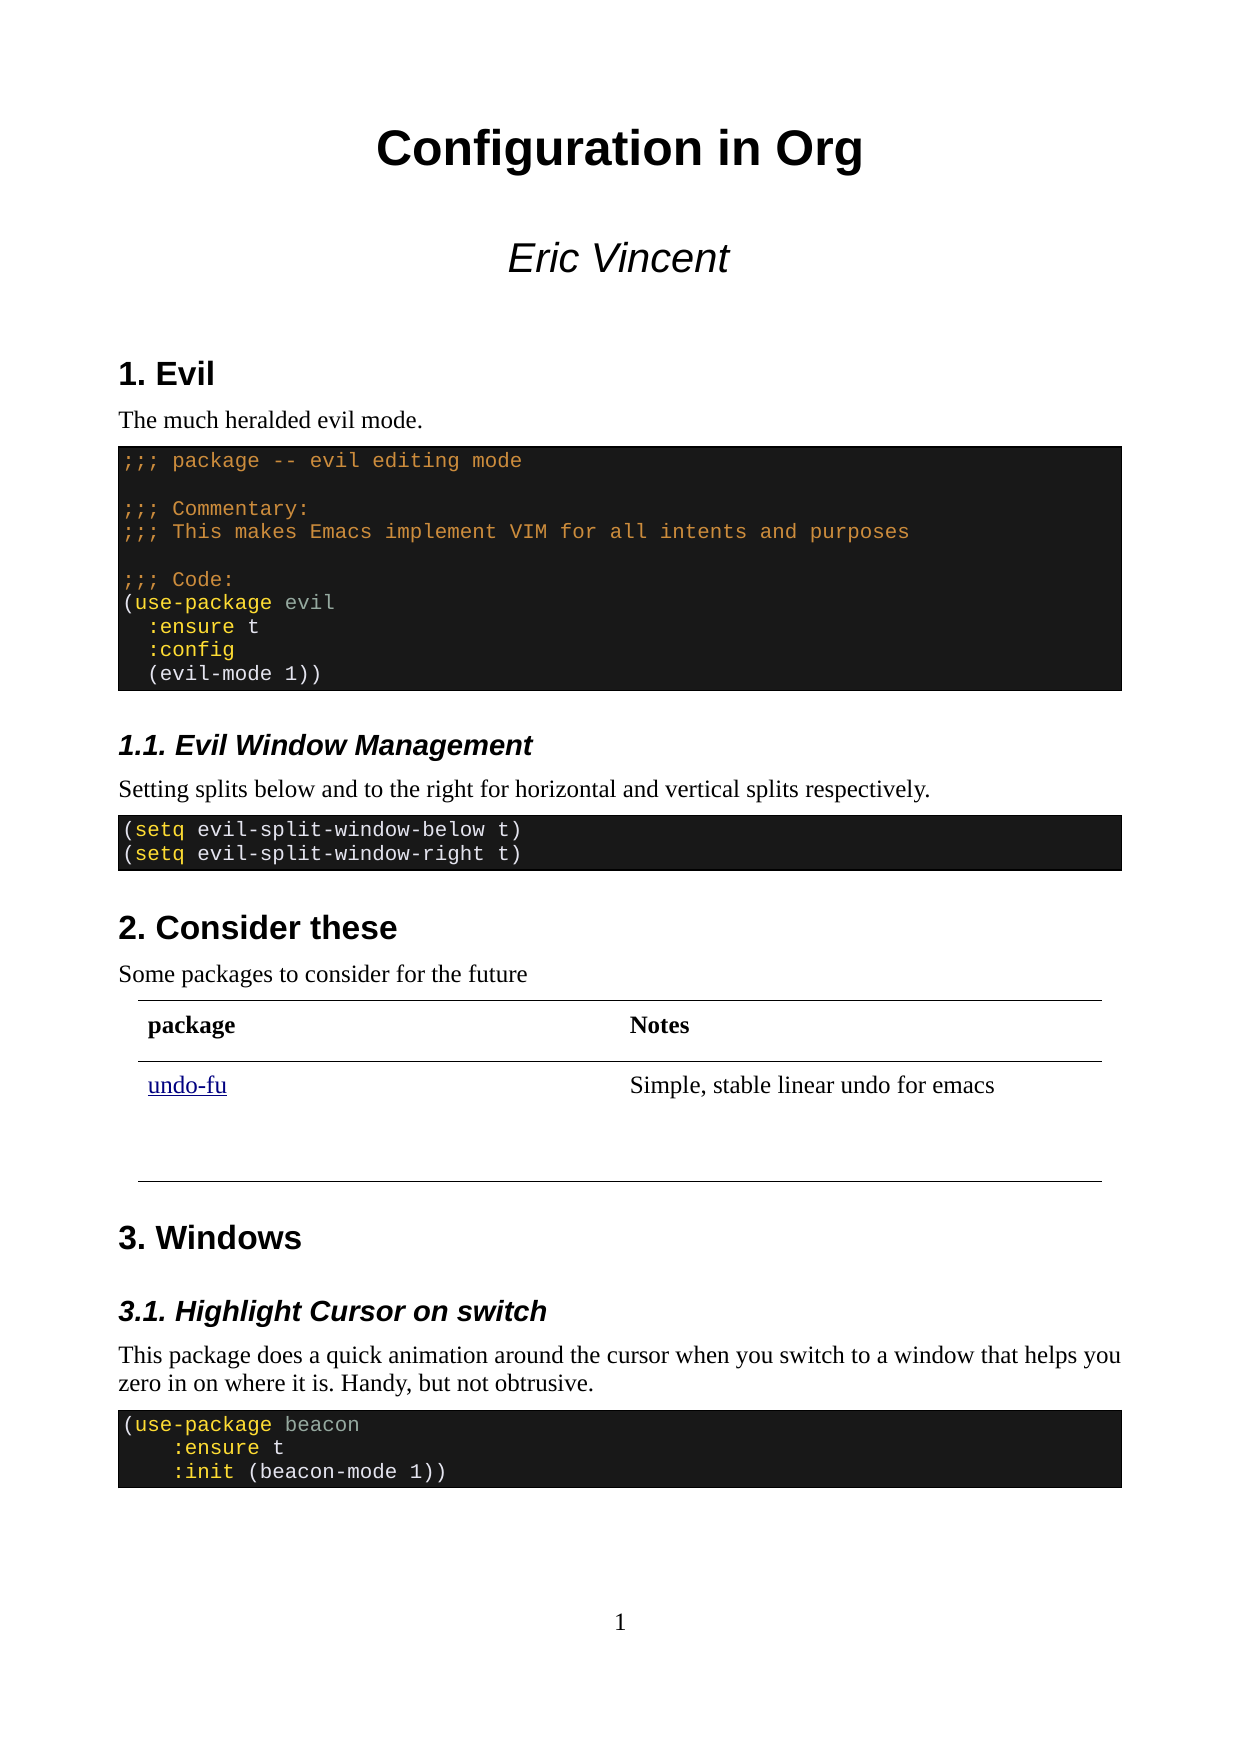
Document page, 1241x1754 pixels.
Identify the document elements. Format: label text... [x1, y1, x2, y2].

subtitle Evil Window Management [118, 728, 1122, 762]
text ;;; Code: [119, 564, 1121, 588]
subtitle Evil [118, 354, 1122, 393]
subtitle Windows [118, 1217, 1122, 1256]
table_header Notes [620, 1001, 1102, 1061]
subtitle Highlight Cursor on switch [118, 1294, 1122, 1327]
table_cell [138, 1121, 620, 1181]
text :init (beacon-mode 1)) [119, 1457, 1121, 1487]
table_cell [620, 1121, 1102, 1181]
subtitle Consider these [118, 908, 1122, 947]
table_cell Simple, stable linear undo for emacs [620, 1062, 1102, 1121]
text (setq evil-split-window-right t) [119, 839, 1121, 869]
title Configuration in Org [118, 118, 1122, 176]
text :ensure t [119, 1433, 1121, 1457]
table_header package [138, 1001, 620, 1061]
text (setq evil-split-window-below t) [119, 816, 1121, 839]
text ;;; Commentary: [119, 494, 1121, 517]
text :ensure t [119, 612, 1121, 636]
table_cell undo-fu [138, 1062, 620, 1121]
text The much heralded evil mode. [118, 405, 1122, 434]
text :config [119, 636, 1121, 659]
text ;;; package -- evil editing mode [119, 448, 1121, 470]
text Setting splits below and to the right for horizontal and vertical splits respectively. [118, 774, 1122, 803]
subtitle Eric Vincent [118, 233, 1122, 281]
text (use-package beacon [119, 1411, 1121, 1433]
text Some packages to consider for the future [118, 959, 1122, 988]
text (use-package evil [119, 588, 1121, 612]
text This package does a quick animation around the cursor when you switch to a window that helps you zero in on where it is. Handy, but not obtrusive. [118, 1340, 1122, 1397]
text ;;; This makes Emacs implement VIM for all intents and purposes [119, 517, 1121, 541]
text (evil-mode 1)) [119, 659, 1121, 690]
